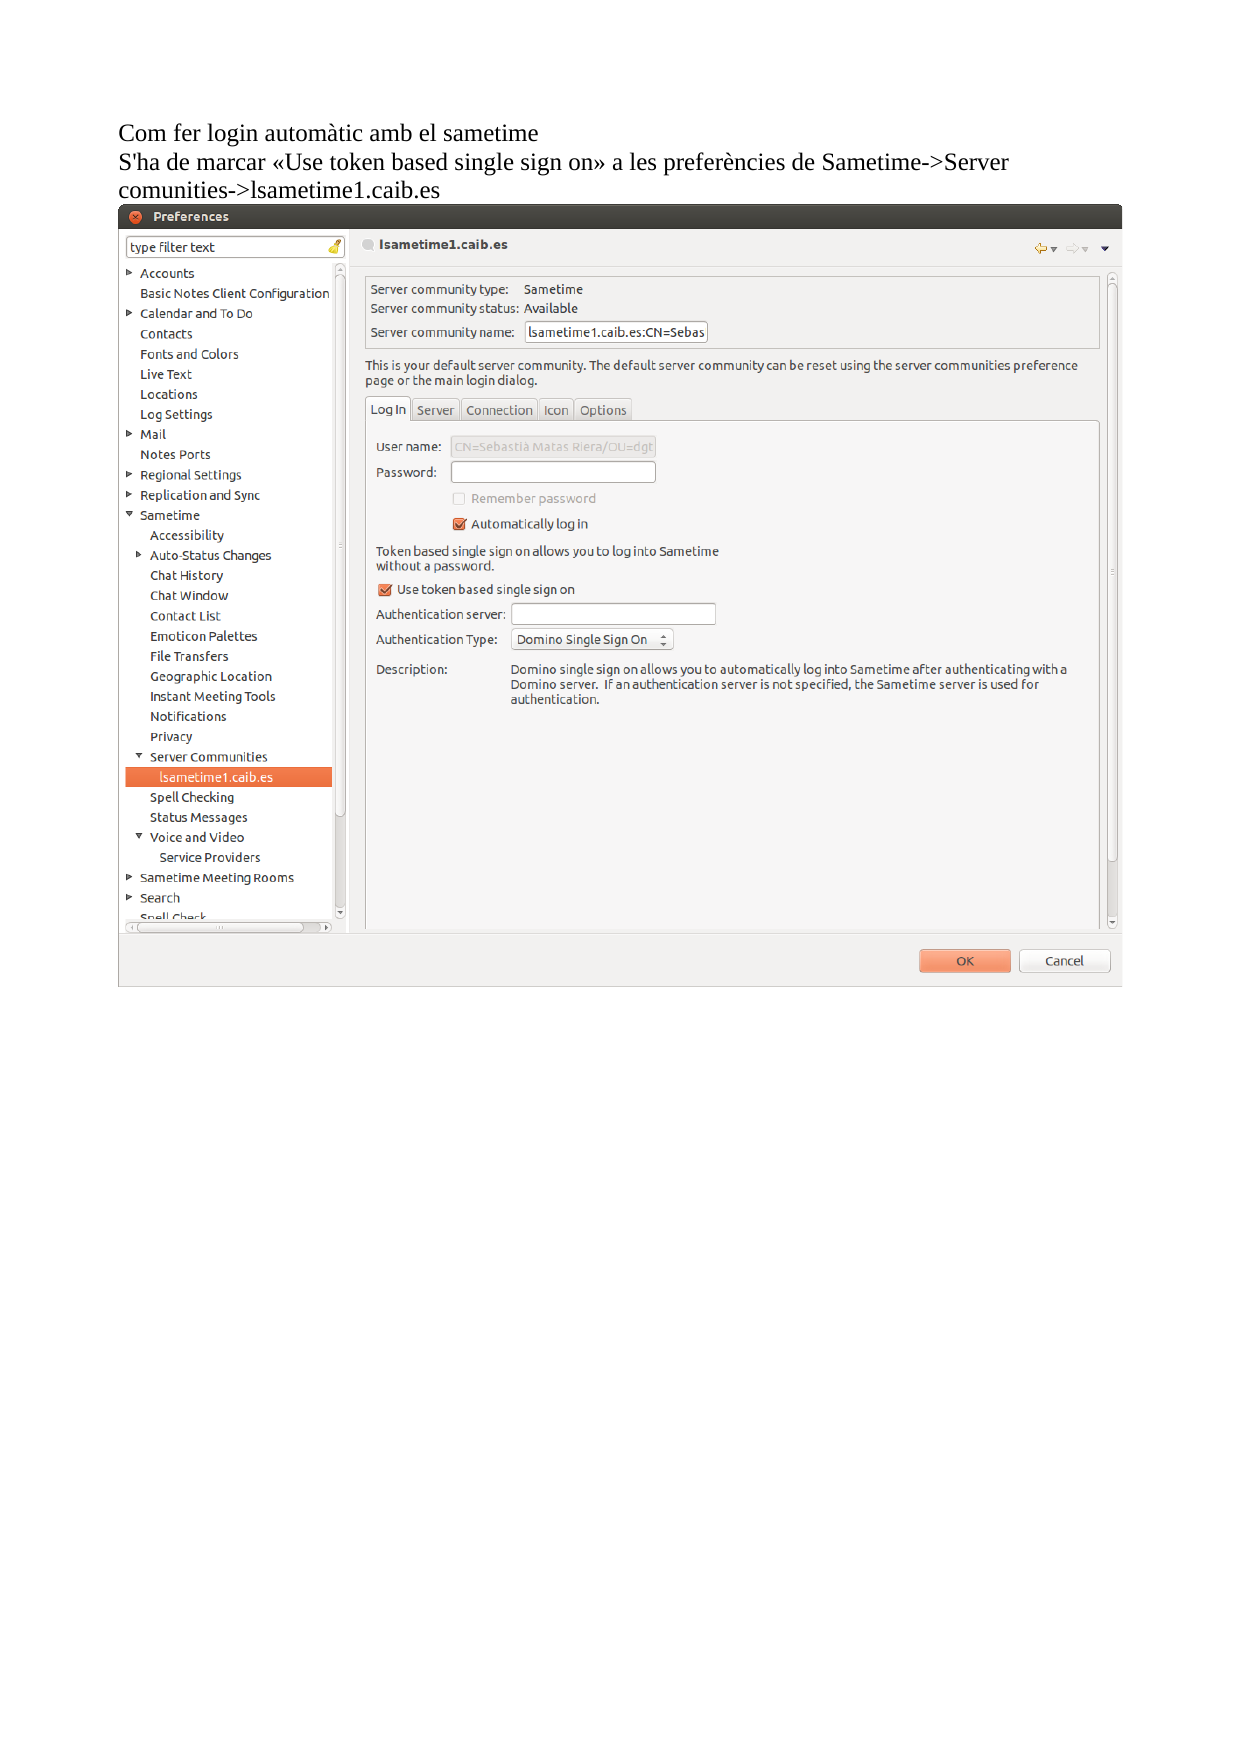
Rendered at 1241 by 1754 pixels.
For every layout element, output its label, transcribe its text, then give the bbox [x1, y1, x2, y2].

text Com fer login automàtic amb el sametime [118, 118, 1122, 147]
picture [118, 204, 1123, 987]
text S'ha de marcar «Use token based single sign on» a les preferències de Sametime->Server comunities->lsametime1.caib.es [118, 147, 1122, 204]
